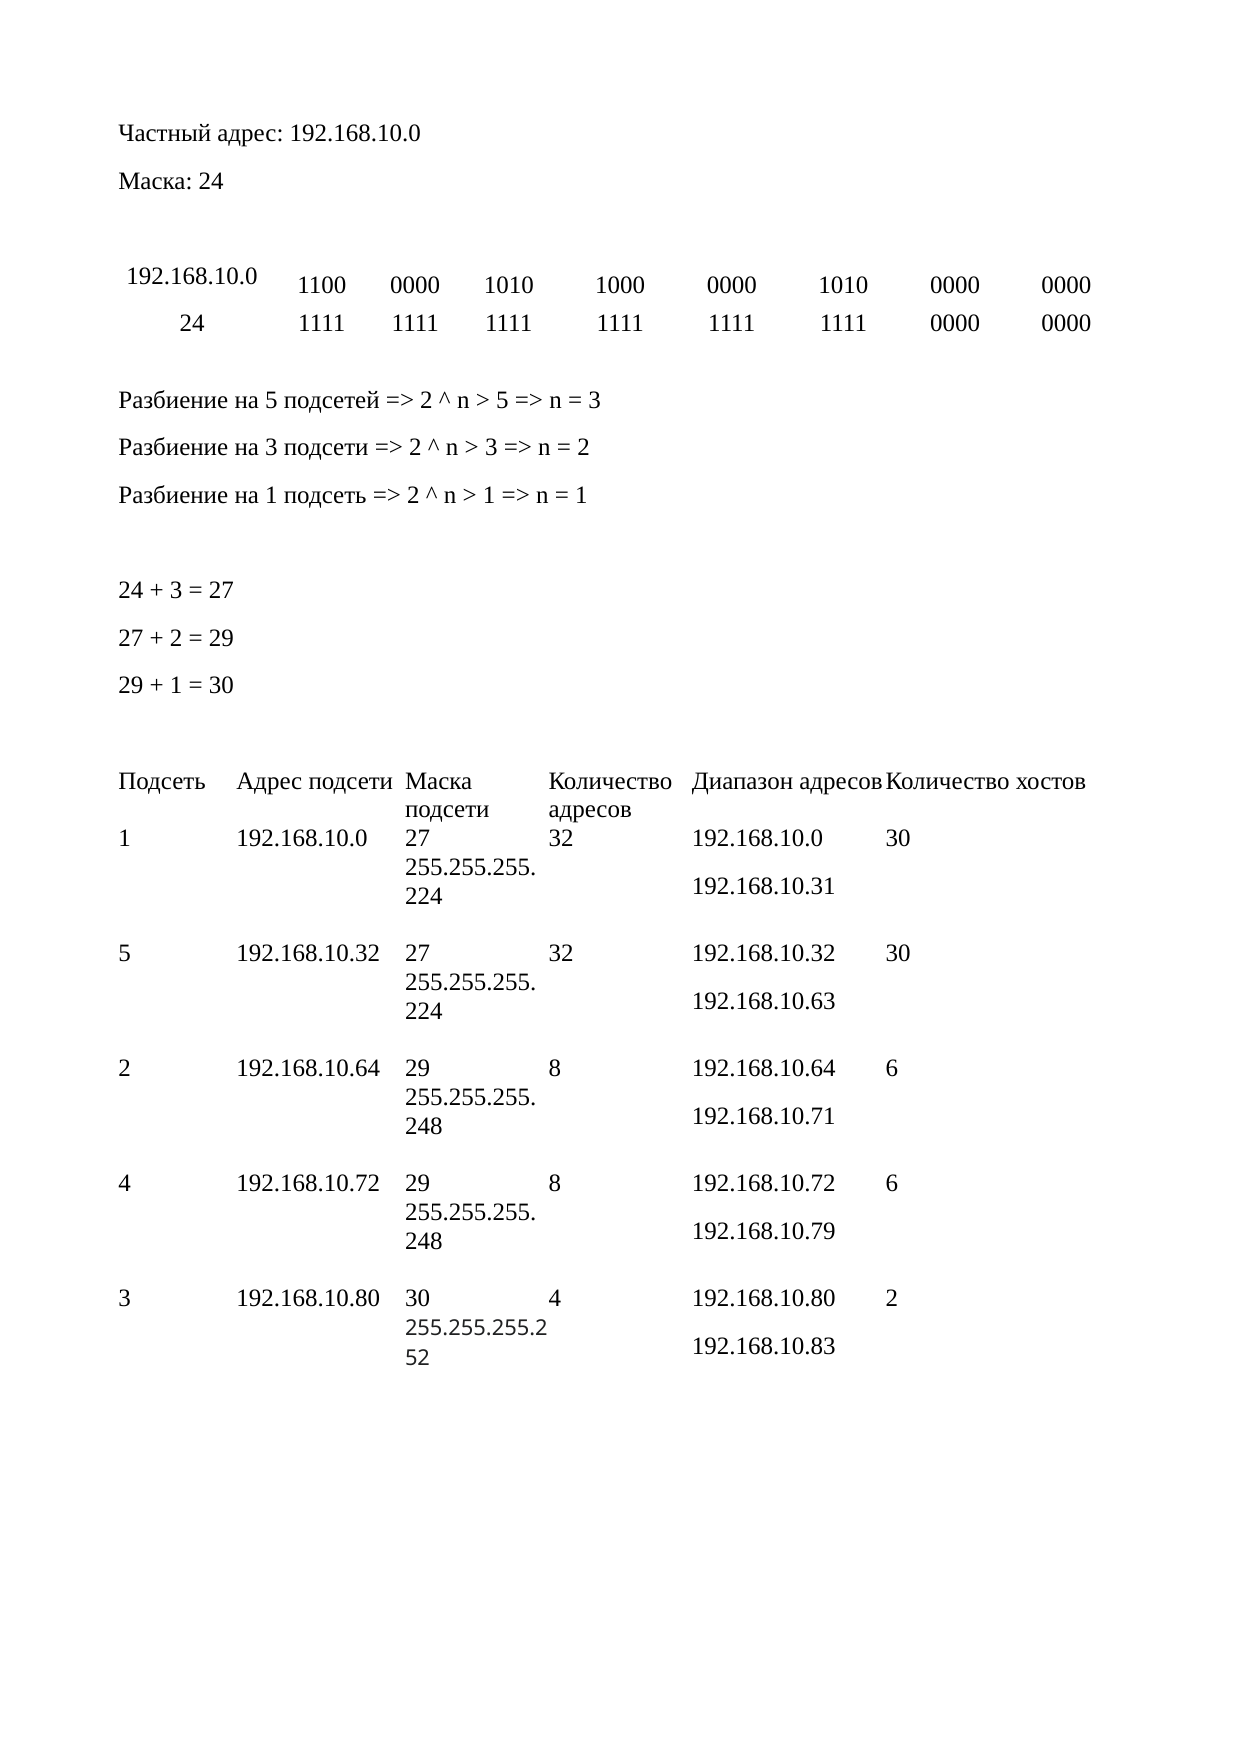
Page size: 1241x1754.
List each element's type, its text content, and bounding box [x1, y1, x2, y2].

table_cell 30 [885, 938, 1122, 1053]
table_cell 192.168.10.32 192.168.10.63 [692, 938, 885, 1053]
table_cell 5 [118, 938, 236, 1053]
table_cell 24 [118, 309, 266, 337]
table_cell 192.168.10.80 [236, 1283, 405, 1378]
table_cell 1111 [266, 309, 377, 337]
table_cell 8 [548, 1168, 692, 1283]
table_cell 2 [885, 1283, 1122, 1378]
table_cell 30 [885, 823, 1122, 938]
table_header Диапазон адресов [692, 766, 885, 823]
table_cell 32 [548, 938, 692, 1053]
table_cell 192.168.10.72 192.168.10.79 [692, 1168, 885, 1283]
text Частный адрес: 192.168.10.0 [118, 118, 1122, 147]
table_cell 29 255.255.255.248 [405, 1168, 548, 1283]
table_cell 1111 [564, 309, 676, 337]
text Разбиение на 5 подсетей => 2 ^ n > 5 => n = 3 [118, 385, 1122, 414]
table_cell 1111 [377, 309, 453, 337]
table_cell 0000 [899, 309, 1010, 337]
table_cell 0000 [1010, 309, 1122, 337]
table_cell 27 255.255.255.224 [405, 823, 548, 938]
table_cell 6 [885, 1168, 1122, 1283]
table_cell 1111 [787, 309, 899, 337]
table_cell 27 255.255.255.224 [405, 938, 548, 1053]
table_header Маска подсети [405, 766, 548, 823]
table_cell 192.168.10.32 [236, 938, 405, 1053]
table_header 1100 [266, 261, 377, 308]
text 24 + 3 = 27 [118, 575, 1122, 604]
table_header 0000 [676, 261, 787, 308]
table_header Адрес подсети [236, 766, 405, 823]
text 27 + 2 = 29 [118, 623, 1122, 652]
text Разбиение на 3 подсети => 2 ^ n > 3 => n = 2 [118, 432, 1122, 461]
table_cell 1111 [453, 309, 564, 337]
table_header 0000 [899, 261, 1010, 308]
table_header 1010 [787, 261, 899, 308]
text Маска: 24 [118, 166, 1122, 194]
table_header Количество хостов [885, 766, 1122, 823]
text 29 + 1 = 30 [118, 671, 1122, 699]
table_header Подсеть [118, 766, 236, 823]
table_cell 30 255.255.255.252 [405, 1283, 548, 1378]
text Разбиение на 1 подсеть => 2 ^ n > 1 => n = 1 [118, 480, 1122, 509]
table_cell 29 255.255.255.248 [405, 1053, 548, 1168]
table_header Количество адресов [548, 766, 692, 823]
table_cell 192.168.10.80 192.168.10.83 [692, 1283, 885, 1378]
table_header 0000 [377, 261, 453, 308]
table_cell 6 [885, 1053, 1122, 1168]
table_cell 2 [118, 1053, 236, 1168]
table_cell 3 [118, 1283, 236, 1378]
table_cell 8 [548, 1053, 692, 1168]
table_cell 192.168.10.64 192.168.10.71 [692, 1053, 885, 1168]
table_cell 192.168.10.72 [236, 1168, 405, 1283]
table_header 0000 [1010, 261, 1122, 308]
table_cell 1111 [676, 309, 787, 337]
table_cell 4 [548, 1283, 692, 1378]
table_cell 192.168.10.0 [236, 823, 405, 938]
table_cell 192.168.10.64 [236, 1053, 405, 1168]
table_cell 32 [548, 823, 692, 938]
table_cell 4 [118, 1168, 236, 1283]
table_header 1000 [564, 261, 676, 308]
table_cell 192.168.10.0 192.168.10.31 [692, 823, 885, 938]
table_header 1010 [453, 261, 564, 308]
table_cell 1 [118, 823, 236, 938]
table_header 192.168.10.0 [118, 261, 266, 308]
